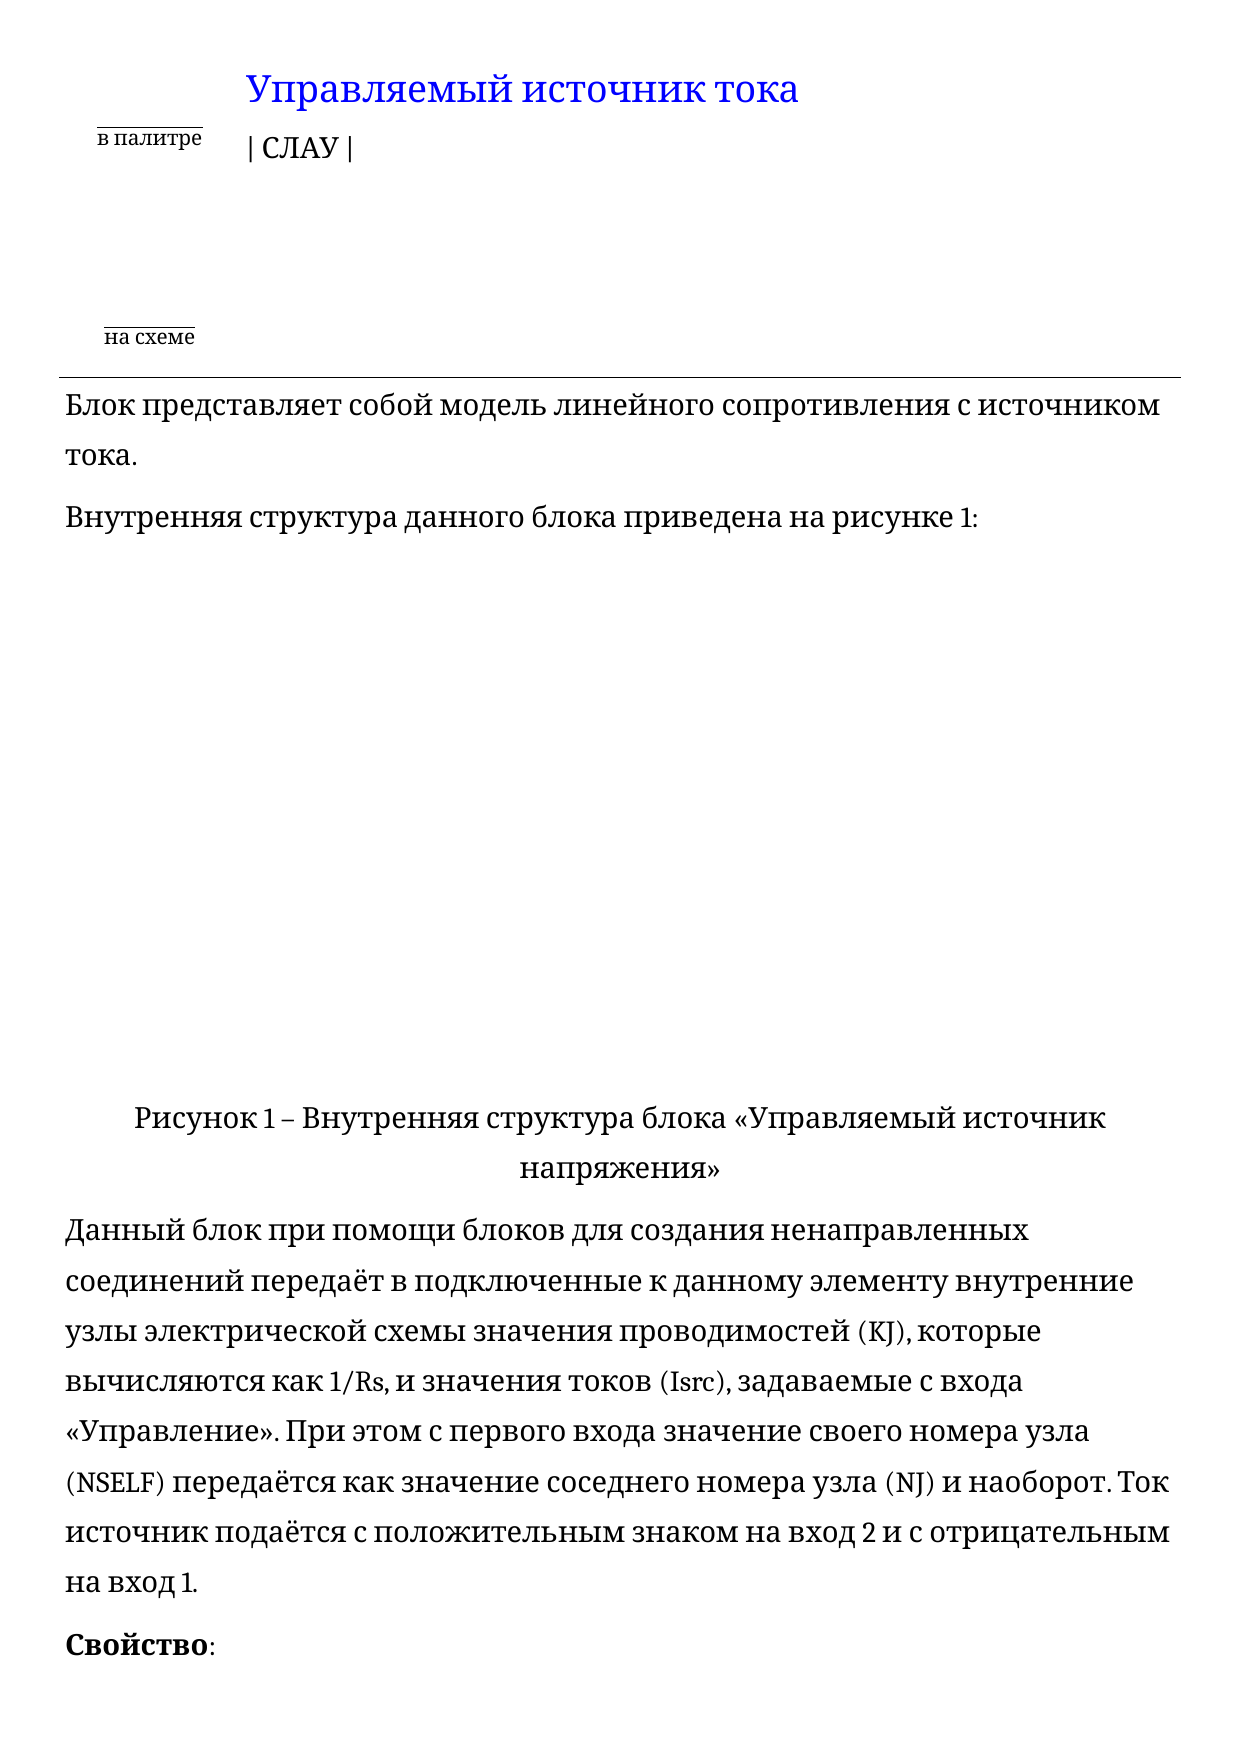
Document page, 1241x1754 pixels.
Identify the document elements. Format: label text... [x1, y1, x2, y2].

table_cell [240, 178, 1181, 320]
table_cell [240, 320, 1181, 377]
table_header [59, 59, 240, 121]
table_cell в палитре [59, 121, 240, 178]
table_header Управляемый источник тока [240, 59, 1181, 121]
table_cell [59, 178, 240, 320]
table_cell Блок представляет собой модель линейного сопротивления с источником тока. Внутренняя структура данного блока приведена на рисунке 1: Рисунок 1 – Внутренняя структура блока «Управляемый источник напряжения» Данный блок при помощи блоков для создания ненаправленных соединений передаёт в подключенные к данному элементу внутренние узлы электрической схемы значения проводимостей (KJ), которые вычисляются как 1/Rs, и значения токов (Isrc), задаваемые с входа «Управление». При этом с первого входа значение своего номера узла (NSELF) передаётся как значение соседнего номера узла (NJ) и наоборот. Ток источник подаётся с положительным знаком на вход 2 и с отрицательным на вход 1. Свойство: Сопротивление шунта, Ом – число, задающее значение сопротивления шунта. Примеры заполнения диалогового окна свойств блока: Примечания: Свойство блока может быть только скалярным. Именованное свойство задается как локальная переменная модели (или субмодели) во вкладке Параметры или как глобальный сигнал проекта при помощи пункта главного меню Графика → Сигналы. [59, 378, 1181, 1674]
table_cell на схеме [59, 320, 240, 377]
table_cell | СЛАУ | [240, 121, 1181, 178]
